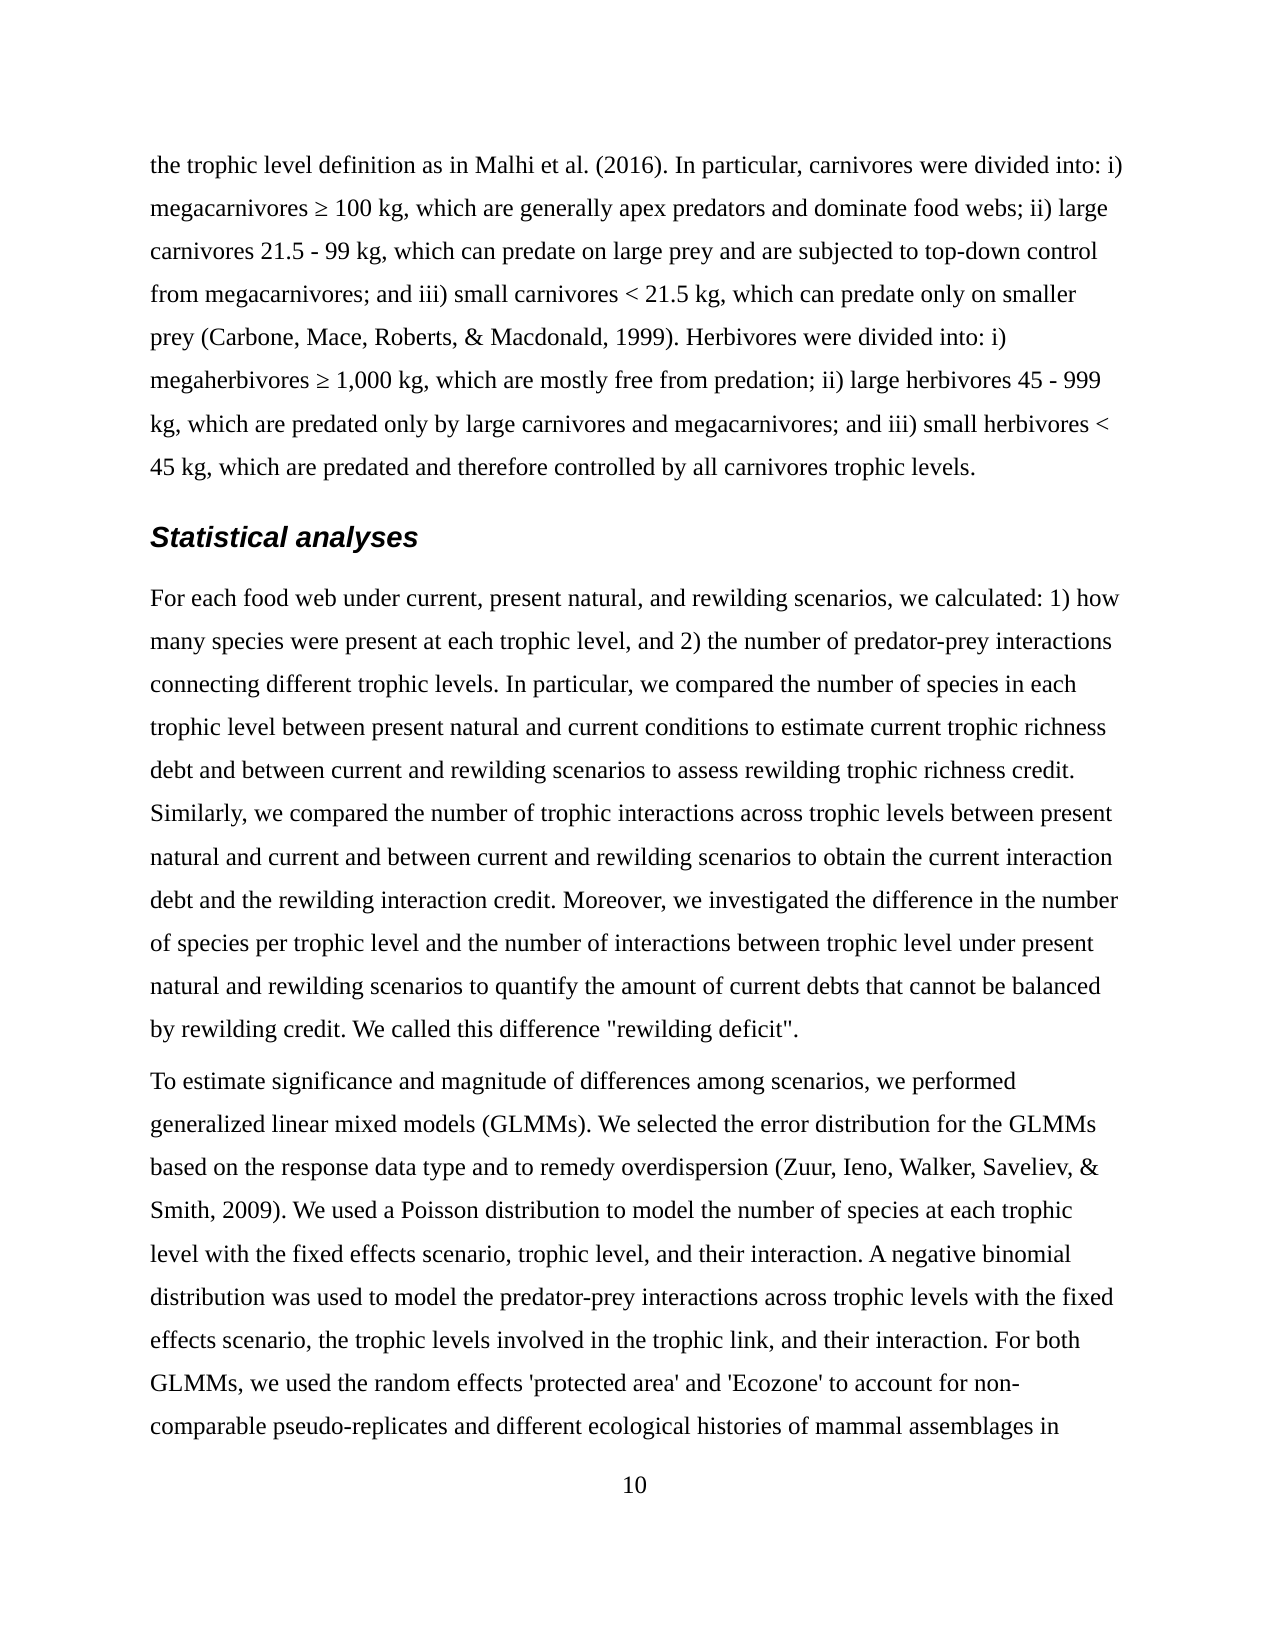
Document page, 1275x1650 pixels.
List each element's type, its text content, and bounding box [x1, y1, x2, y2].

text For each food web under current, present natural, and rewilding scenarios, we calculated: 1) how many species were present at each trophic level, and 2) the number of predator-prey interactions connecting different trophic levels. In particular, we compared the number of species in each trophic level between present natural and current conditions to estimate current trophic richness debt and between current and rewilding scenarios to assess rewilding trophic richness credit. Similarly, we compared the number of trophic interactions across trophic levels between present natural and current and between current and rewilding scenarios to obtain the current interaction debt and the rewilding interaction credit. Moreover, we investigated the difference in the number of species per trophic level and the number of interactions between trophic level under present natural and rewilding scenarios to quantify the amount of current debts that cannot be balanced by rewilding credit. We called this difference "rewilding deficit". [150, 583, 1125, 1043]
text the trophic level definition as in Malhi et al. (2016). In particular, carnivores were divided into: i) megacarnivores ≥ 100 kg, which are generally apex predators and dominate food webs; ii) large carnivores 21.5 - 99 kg, which can predate on large prey and are subjected to top-down control from megacarnivores; and iii) small carnivores < 21.5 kg, which can predate only on smaller prey (Carbone, Mace, Roberts, & Macdonald, 1999). Herbivores were divided into: i) megaherbivores ≥ 1,000 kg, which are mostly free from predation; ii) large herbivores 45 - 999 kg, which are predated only by large carnivores and megacarnivores; and iii) small herbivores < 45 kg, which are predated and therefore controlled by all carnivores trophic levels. [150, 150, 1125, 481]
subtitle Statistical analyses [150, 520, 1125, 553]
text To estimate significance and magnitude of differences among scenarios, we performed generalized linear mixed models (GLMMs). We selected the error distribution for the GLMMs based on the response data type and to remedy overdispersion (Zuur, Ieno, Walker, Saveliev, & Smith, 2009). We used a Poisson distribution to model the number of species at each trophic level with the fixed effects scenario, trophic level, and their interaction. A negative binomial distribution was used to model the predator-prey interactions across trophic levels with the fixed effects scenario, the trophic levels involved in the trophic link, and their interaction. For both GLMMs, we used the random effects 'protected area' and 'Ecozone' to account for non-comparable pseudo-replicates and different ecological histories of mammal assemblages in [150, 1066, 1125, 1440]
